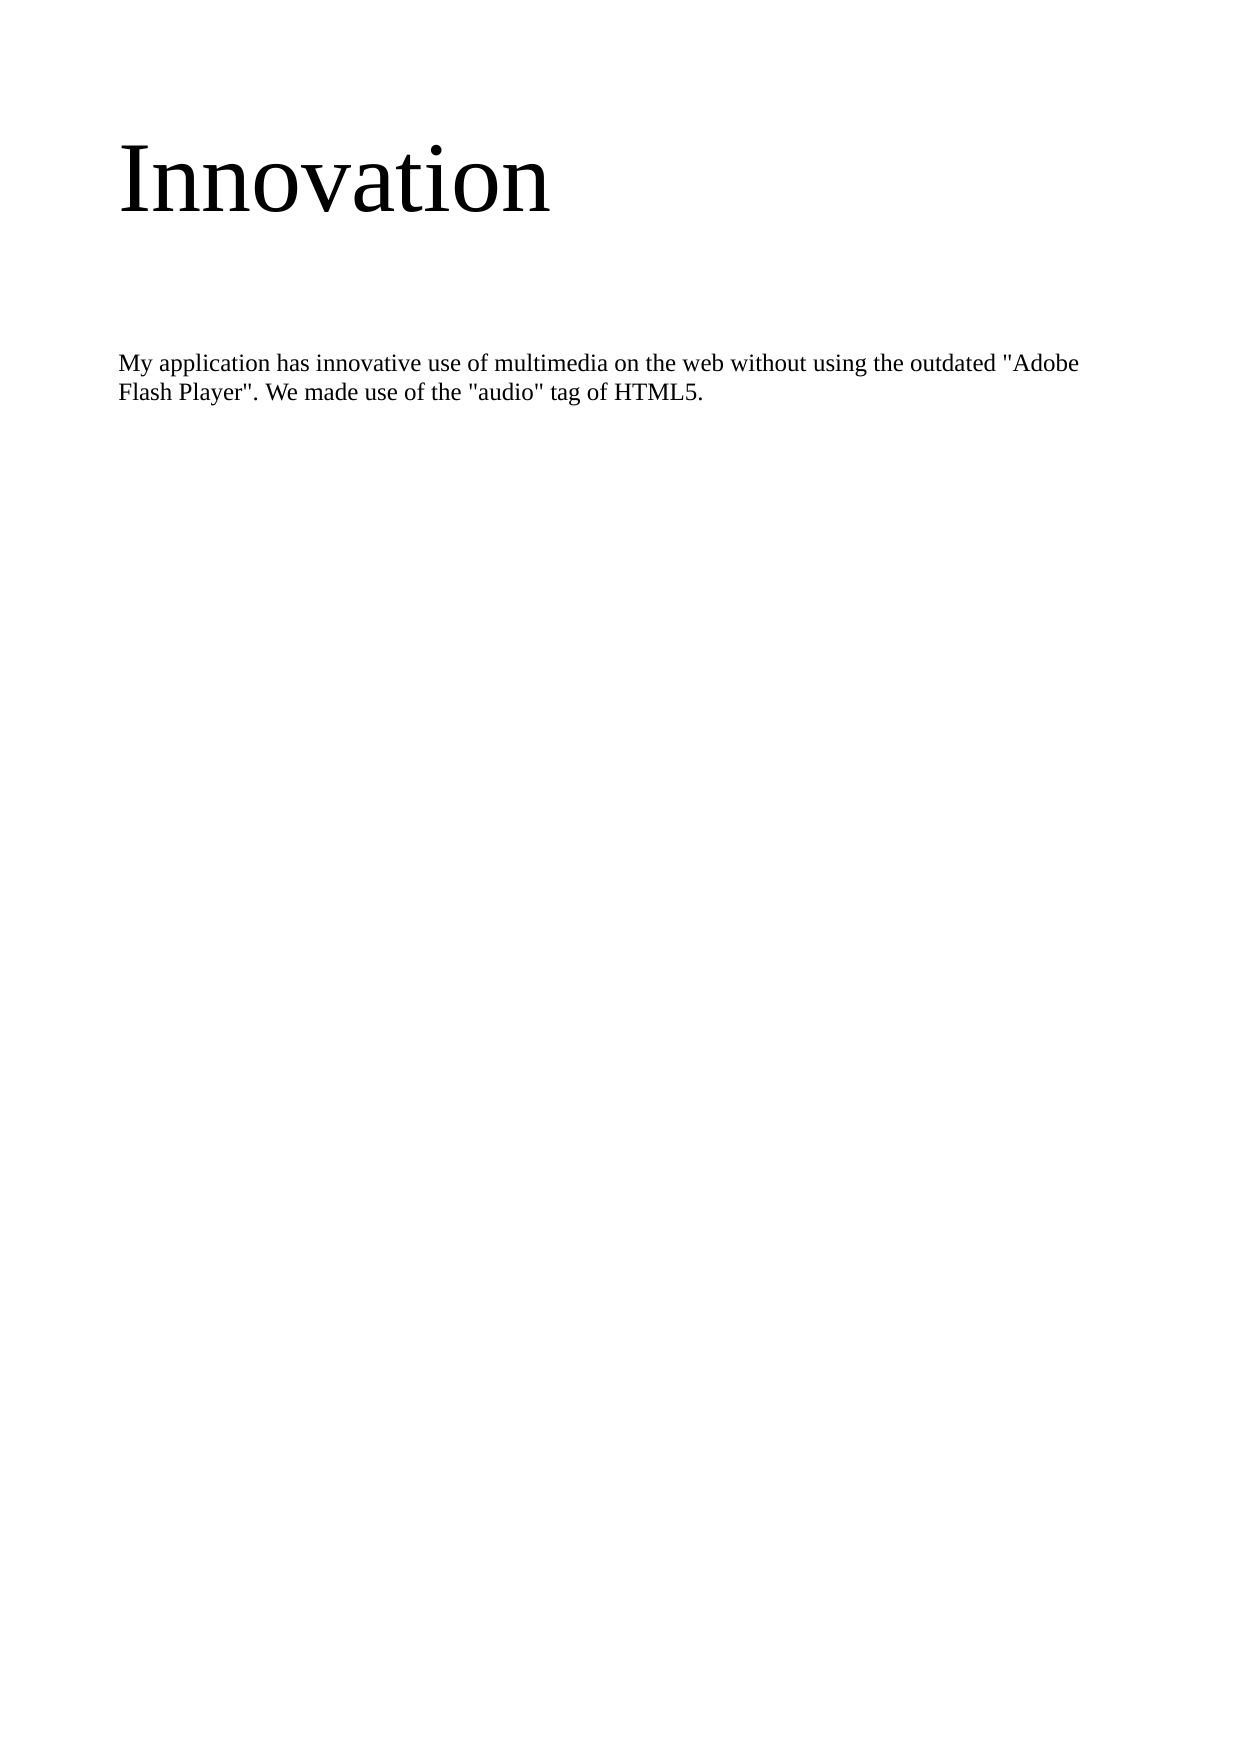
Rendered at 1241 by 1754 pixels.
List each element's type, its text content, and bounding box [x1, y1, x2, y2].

text My application has innovative use of multimedia on the web without using the outdated "Adobe Flash Player". We made use of the "audio" tag of HTML5. [118, 348, 1122, 406]
text Innovation [118, 118, 1122, 233]
